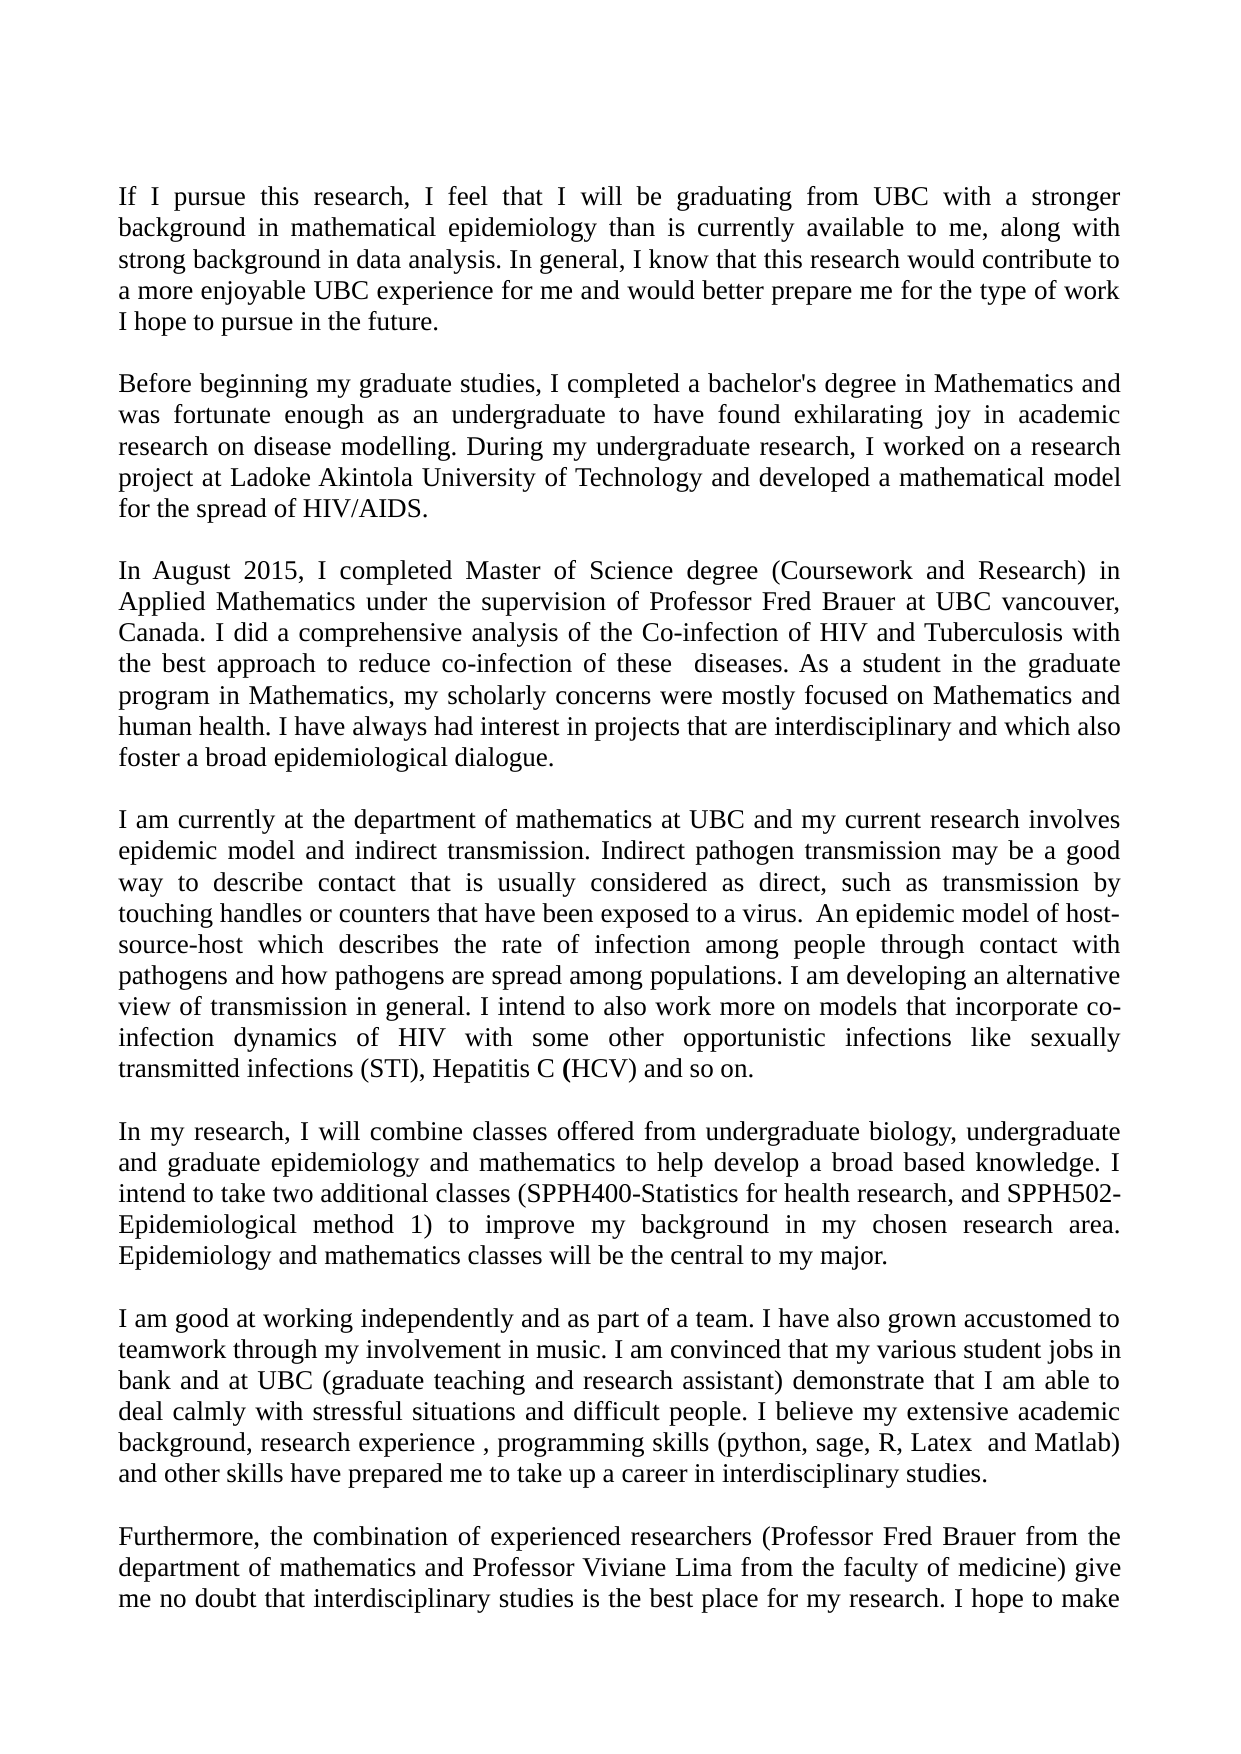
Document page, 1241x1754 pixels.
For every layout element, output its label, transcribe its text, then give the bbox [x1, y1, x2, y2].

text Before beginning my graduate studies, I completed a bachelor's degree in Mathematics and was fortunate enough as an undergraduate to have found exhilarating joy in academic research on disease modelling. During my undergraduate research, I worked on a research project at Ladoke Akintola University of Technology and developed a mathematical model for the spread of HIV/AIDS. [118, 367, 1122, 523]
text In August 2015, I completed Master of Science degree (Coursework and Research) in Applied Mathematics under the supervision of Professor Fred Brauer at UBC vancouver, Canada. I did a comprehensive analysis of the Co-infection of HIV and Tuberculosis with the best approach to reduce co-infection of these diseases. As a student in the graduate program in Mathematics, my scholarly concerns were mostly focused on Mathematics and human health. I have always had interest in projects that are interdisciplinary and which also foster a broad epidemiological dialogue. [118, 554, 1122, 772]
text I am good at working independently and as part of a team. I have also grown accustomed to teamwork through my involvement in music. I am convinced that my various student jobs in bank and at UBC (graduate teaching and research assistant) demonstrate that I am able to deal calmly with stressful situations and difficult people. I believe my extensive academic background, research experience , programming skills (python, sage, R, Latex and Matlab) and other skills have prepared me to take up a career in interdisciplinary studies. [118, 1302, 1122, 1488]
text Furthermore, the combination of experienced researchers (Professor Fred Brauer from the department of mathematics and Professor Viviane Lima from the faculty of medicine) give me no doubt that interdisciplinary studies is the best place for my research. I hope to make [118, 1520, 1122, 1613]
text If I pursue this research, I feel that I will be graduating from UBC with a stronger background in mathematical epidemiology than is currently available to me, along with strong background in data analysis. In general, I know that this research would contribute to a more enjoyable UBC experience for me and would better prepare me for the type of work I hope to pursue in the future. [118, 180, 1122, 336]
text In my research, I will combine classes offered from undergraduate biology, undergraduate and graduate epidemiology and mathematics to help develop a broad based knowledge. I intend to take two additional classes (SPPH400-Statistics for health research, and SPPH502-Epidemiological method 1) to improve my background in my chosen research area. Epidemiology and mathematics classes will be the central to my major. [118, 1115, 1122, 1271]
text I am currently at the department of mathematics at UBC and my current research involves epidemic model and indirect transmission. Indirect pathogen transmission may be a good way to describe contact that is usually considered as direct, such as transmission by touching handles or counters that have been exposed to a virus. An epidemic model of host-source-host which describes the rate of infection among people through contact with pathogens and how pathogens are spread among populations. I am developing an alternative view of transmission in general. I intend to also work more on models that incorporate co-infection dynamics of HIV with some other opportunistic infections like sexually transmitted infections (STI), Hepatitis C (HCV) and so on. [118, 803, 1122, 1084]
